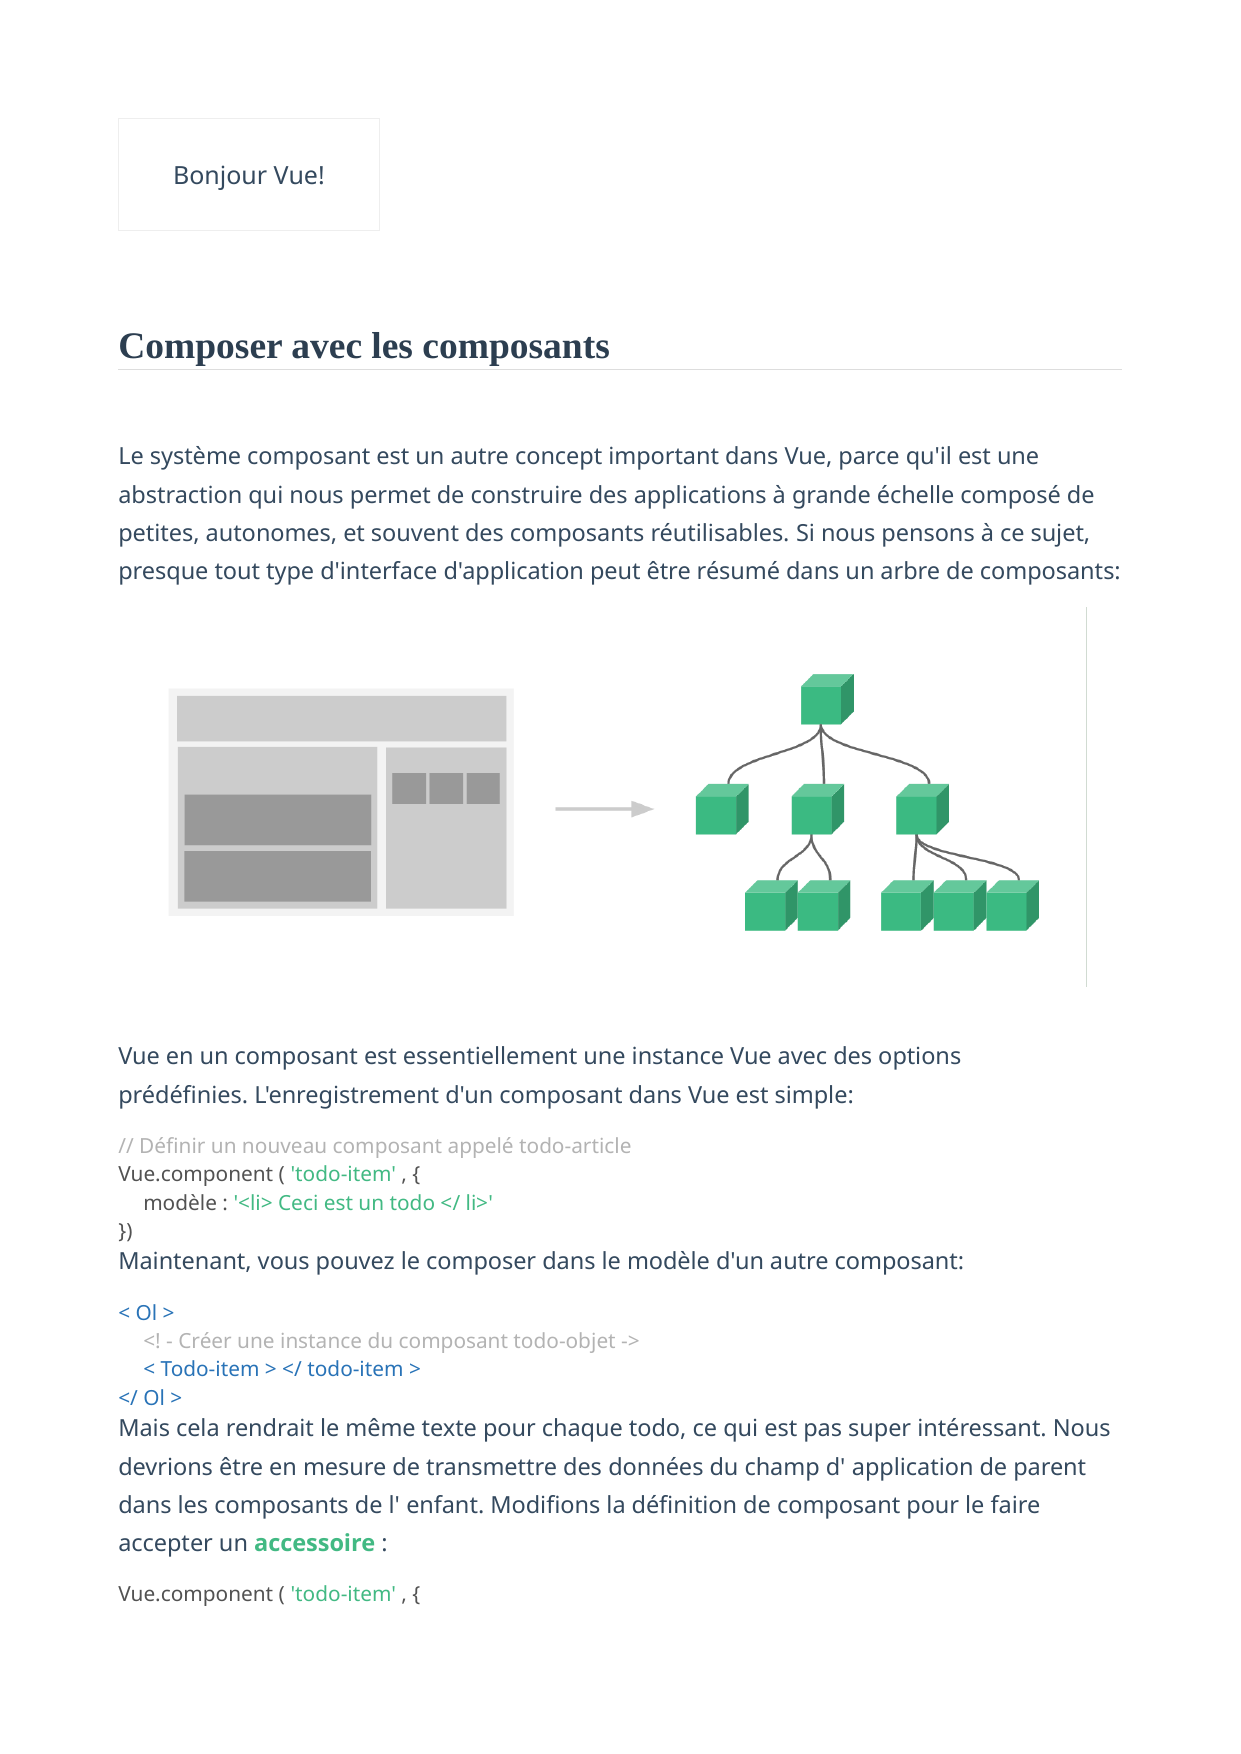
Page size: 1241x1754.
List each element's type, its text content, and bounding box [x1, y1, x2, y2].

picture [118, 607, 1098, 987]
text Mais cela rendrait le même texte pour chaque todo, ce qui est pas super intéressant. Nous devrions être en mesure de transmettre des données du champ d' application de parent dans les composants de l' enfant. Modifions la définition de composant pour le faire accepter un accessoire : [118, 1412, 1122, 1558]
table_header // Définir un nouveau composant appelé todo-article Vue.component ( 'todo-item' , { modèle : '<li> Ceci est un todo </ li>' }) [118, 1131, 677, 1245]
table_header < Ol > <! - Créer une instance du composant todo-objet -> < Todo-item > </ todo-item > </ Ol > [118, 1298, 701, 1412]
text Vue en un composant est essentiellement une instance Vue avec des options prédéfinies. L'enregistrement d'un composant dans Vue est simple: [118, 1039, 1122, 1110]
text Bonjour Vue! [119, 119, 379, 230]
table_header Vue.component ( 'todo-item' , { [118, 1580, 673, 1608]
text Maintenant, vous pouvez le composer dans le modèle d'un autre composant: [118, 1245, 1122, 1277]
text [380, 118, 1122, 231]
text Le système composant est un autre concept important dans Vue, parce qu'il est une abstraction qui nous permet de construire des applications à grande échelle composé de petites, autonomes, et souvent des composants réutilisables. Si nous pensons à ce sujet, presque tout type d'interface d'application peut être résumé dans un arbre de composants: [118, 440, 1122, 587]
subtitle Composer avec les composants [118, 323, 1122, 369]
